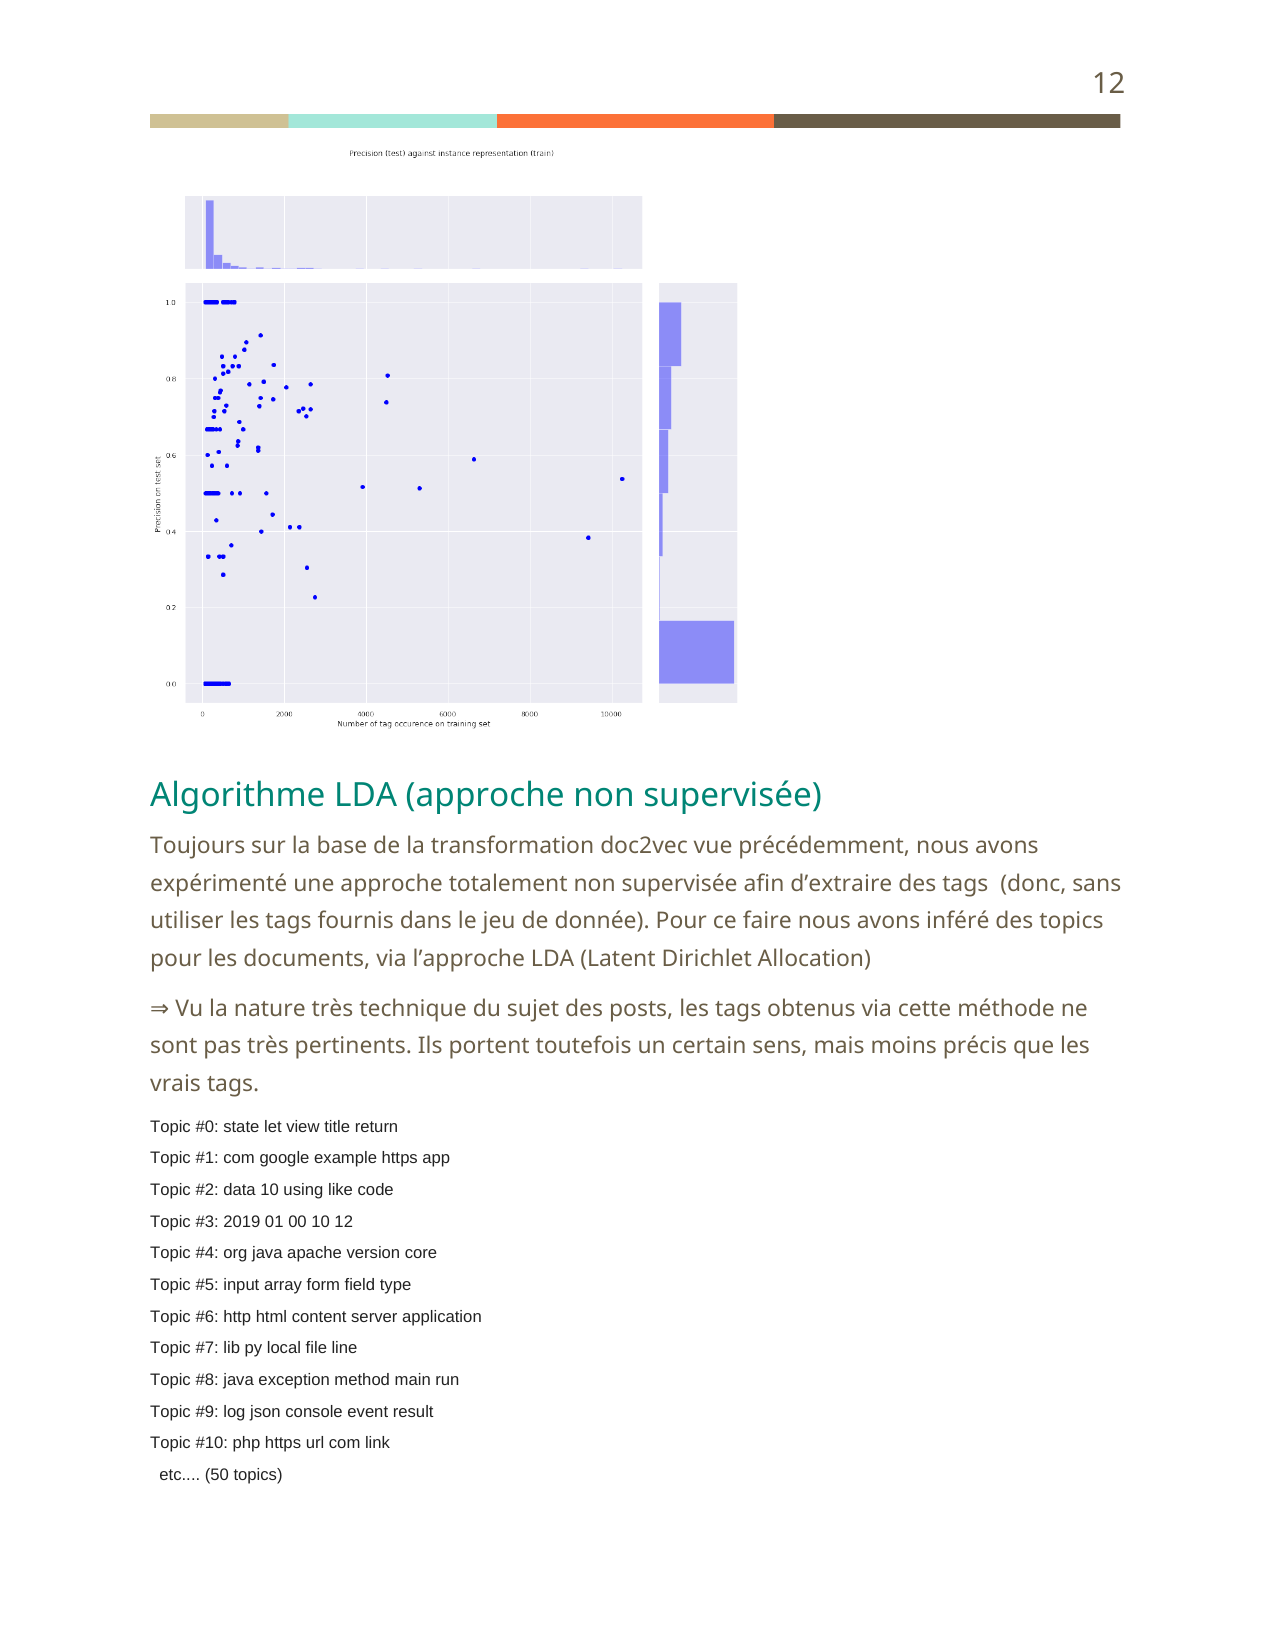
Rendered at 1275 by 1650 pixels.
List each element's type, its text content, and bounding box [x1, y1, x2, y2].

text Topic #6: http html content server application [150, 1306, 1125, 1326]
text Topic #2: data 10 using like code [150, 1180, 1125, 1199]
text Topic #3: 2019 01 00 10 12 [150, 1211, 1125, 1231]
picture [150, 114, 1121, 128]
text ⇒ Vu la nature très technique du sujet des posts, les tags obtenus via cette méthode ne sont pas très pertinents. Ils portent toutefois un certain sens, mais moins précis que les vrais tags. [150, 991, 1125, 1098]
text Topic #10: php https url com link [150, 1433, 1125, 1452]
text Topic #5: input array form field type [150, 1275, 1125, 1294]
text Topic #0: state let view title return [150, 1116, 1125, 1136]
text Topic #7: lib py local file line [150, 1338, 1125, 1357]
subtitle Algorithme LDA (approche non supervisée) [150, 771, 1125, 816]
text Toujours sur la base de la transformation doc2vec vue précédemment, nous avons expérimenté une approche totalement non supervisée afin d’extraire des tags (donc, sans utiliser les tags fournis dans le jeu de donnée). Pour ce faire nous avons inféré des topics pour les documents, via l’approche LDA (Latent Dirichlet Allocation) [150, 829, 1125, 973]
text Topic #4: org java apache version core [150, 1243, 1125, 1262]
text Topic #8: java exception method main run [150, 1370, 1125, 1389]
text etc.... (50 topics) [150, 1465, 1125, 1484]
picture [150, 146, 741, 732]
text Topic #9: log json console event result [150, 1401, 1125, 1421]
text Topic #1: com google example https app [150, 1148, 1125, 1167]
